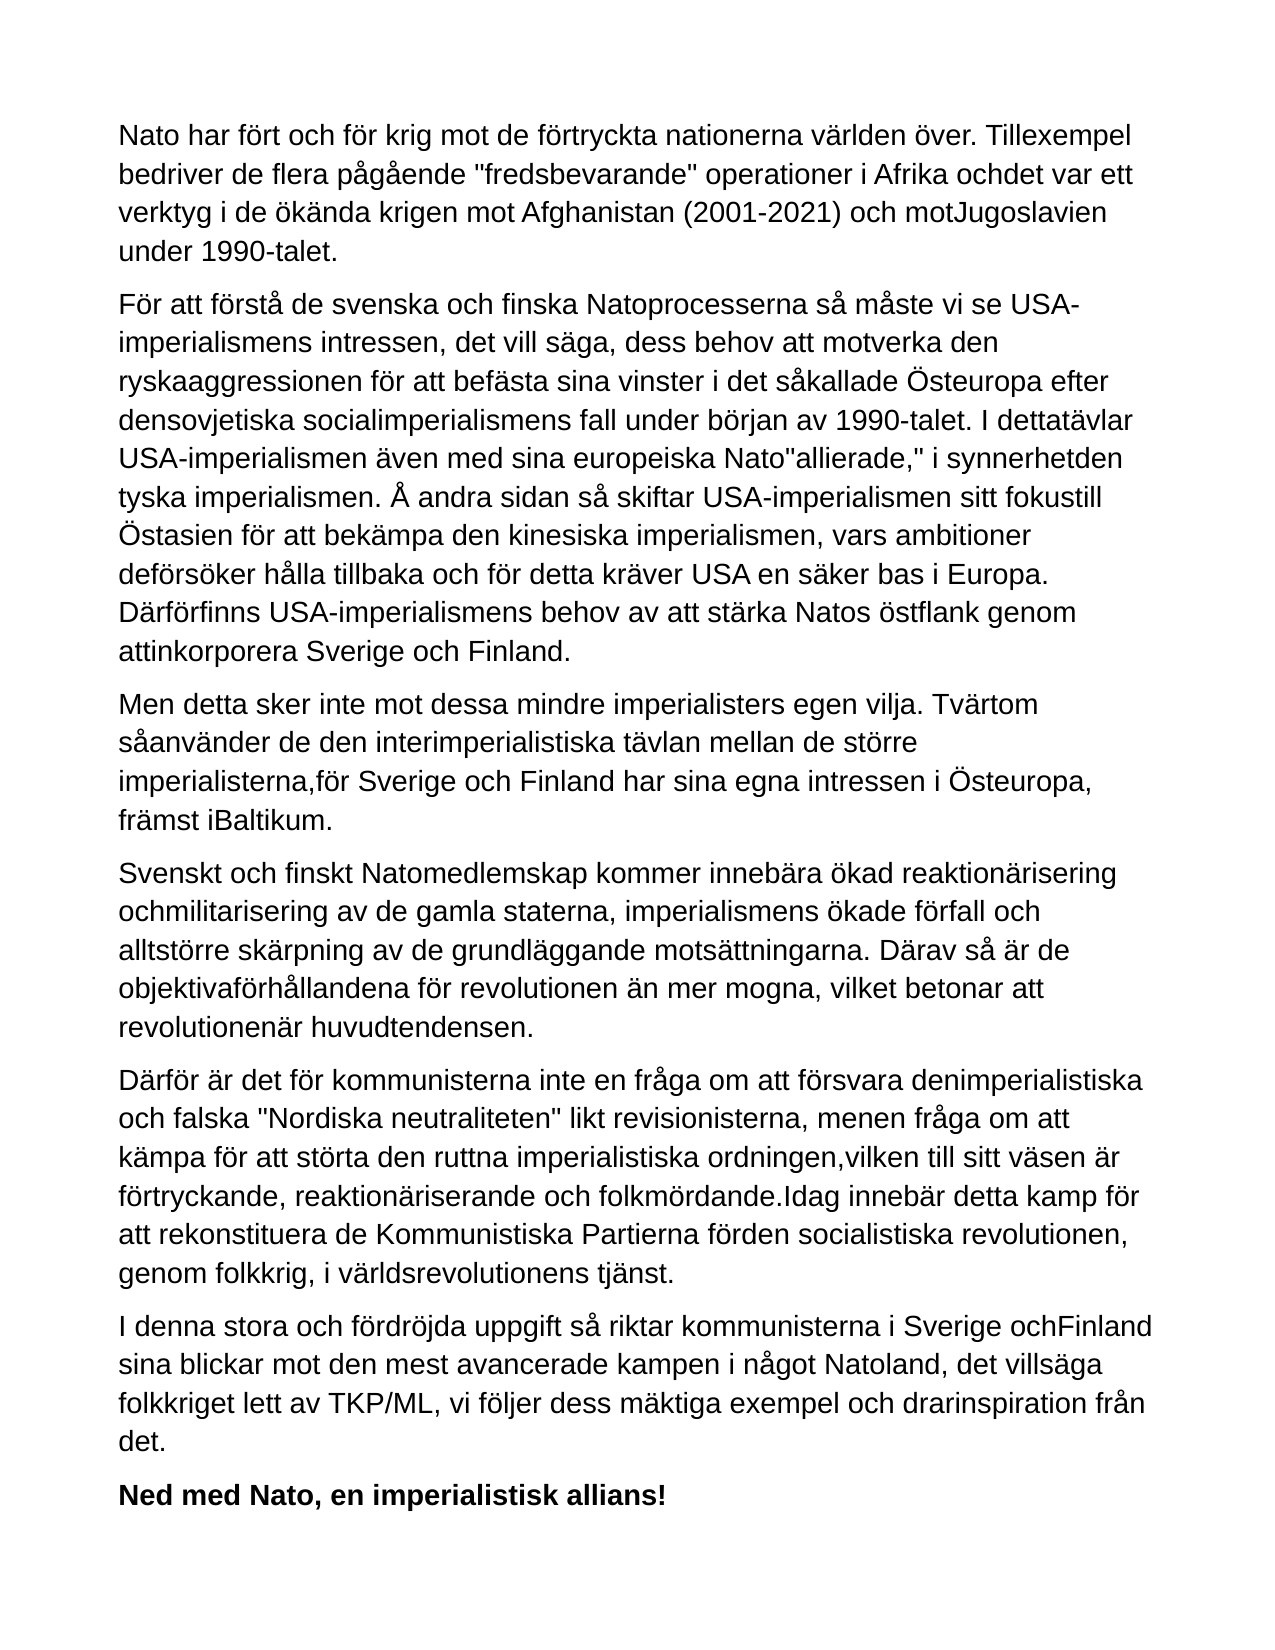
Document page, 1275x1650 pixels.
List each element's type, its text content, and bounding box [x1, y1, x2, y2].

text Därför är det för kommunisterna inte en fråga om att försvara denimperialistiska och falska "Nordiska neutraliteten" likt revisionisterna, menen fråga om att kämpa för att störta den ruttna imperialistiska ordningen,vilken till sitt väsen är förtryckande, reaktionäriserande och folkmördande.Idag innebär detta kamp för att rekonstituera de Kommunistiska Partierna förden socialistiska revolutionen, genom folkkrig, i världsrevolutionens tjänst. [118, 1063, 1157, 1289]
text Svenskt och finskt Natomedlemskap kommer innebära ökad reaktionärisering ochmilitarisering av de gamla staterna, imperialismens ökade förfall och alltstörre skärpning av de grundläggande motsättningarna. Därav så är de objektivaförhållandena för revolutionen än mer mogna, vilket betonar att revolutionenär huvudtendensen. [118, 856, 1157, 1043]
text Men detta sker inte mot dessa mindre imperialisters egen vilja. Tvärtom såanvänder de den interimperialistiska tävlan mellan de större imperialisterna,för Sverige och Finland har sina egna intressen i Östeuropa, främst iBaltikum. [118, 687, 1157, 836]
text I denna stora och fördröjda uppgift så riktar kommunisterna i Sverige ochFinland sina blickar mot den mest avancerade kampen i något Natoland, det villsäga folkkriget lett av TKP/ML, vi följer dess mäktiga exempel och drarinspiration från det. [118, 1309, 1157, 1458]
text För att förstå de svenska och finska Natoprocesserna så måste vi se USA-imperialismens intressen, det vill säga, dess behov att motverka den ryskaaggressionen för att befästa sina vinster i det såkallade Östeuropa efter densovjetiska socialimperialismens fall under början av 1990-talet. I dettatävlar USA-imperialismen även med sina europeiska Nato"allierade," i synnerhetden tyska imperialismen. Å andra sidan så skiftar USA-imperialismen sitt fokustill Östasien för att bekämpa den kinesiska imperialismen, vars ambitioner deförsöker hålla tillbaka och för detta kräver USA en säker bas i Europa. Därförfinns USA-imperialismens behov av att stärka Natos östflank genom attinkorporera Sverige och Finland. [118, 287, 1157, 667]
text Ned med Nato, en imperialistisk allians! [118, 1477, 1157, 1511]
text Nato har fört och för krig mot de förtryckta nationerna världen över. Tillexempel bedriver de flera pågående "fredsbevarande" operationer i Afrika ochdet var ett verktyg i de ökända krigen mot Afghanistan (2001-2021) och motJugoslavien under 1990-talet. [118, 118, 1157, 267]
